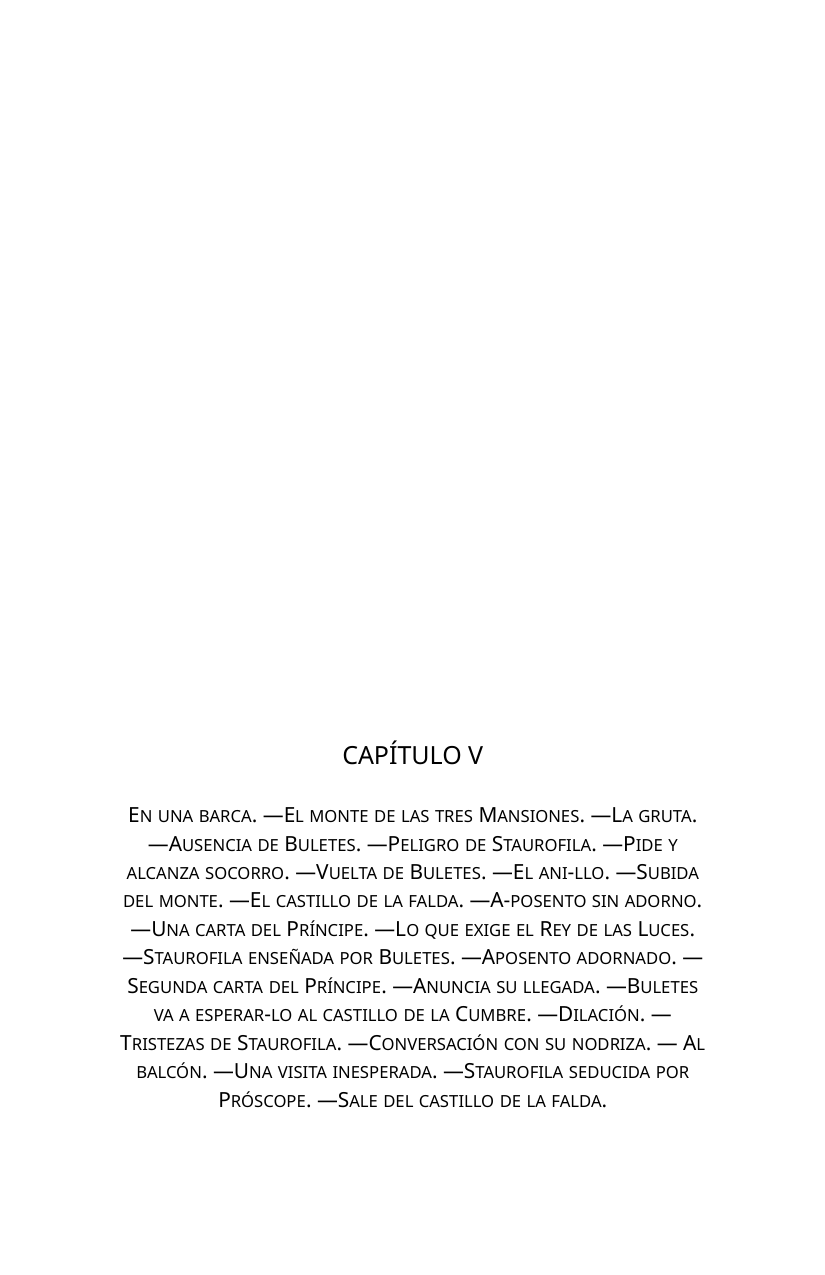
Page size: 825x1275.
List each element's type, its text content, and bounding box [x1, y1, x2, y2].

text CAPÍTULO V [118, 738, 707, 772]
text En una barca. —El monte de las tres Mansiones. —La gruta. —Ausencia de Buletes. —Peligro de Staurofila. —Pide y alcanza socorro. —Vuelta de Buletes. —El ani-llo. —Subida del monte. —El castillo de la falda. —A-posento sin adorno. —Una carta del Príncipe. —Lo que exige el Rey de las Luces. —Staurofila enseñada por Buletes. —Aposento adornado. —Segunda carta del Príncipe. —Anuncia su llegada. —Buletes va a esperar-lo al castillo de la Cumbre. —Dilación. —Tristezas de Staurofila. —Conversación con su nodriza. — Al balcón. —Una visita inesperada. —Staurofila seducida por Próscope. —Sale del castillo de la falda. [118, 800, 707, 1113]
